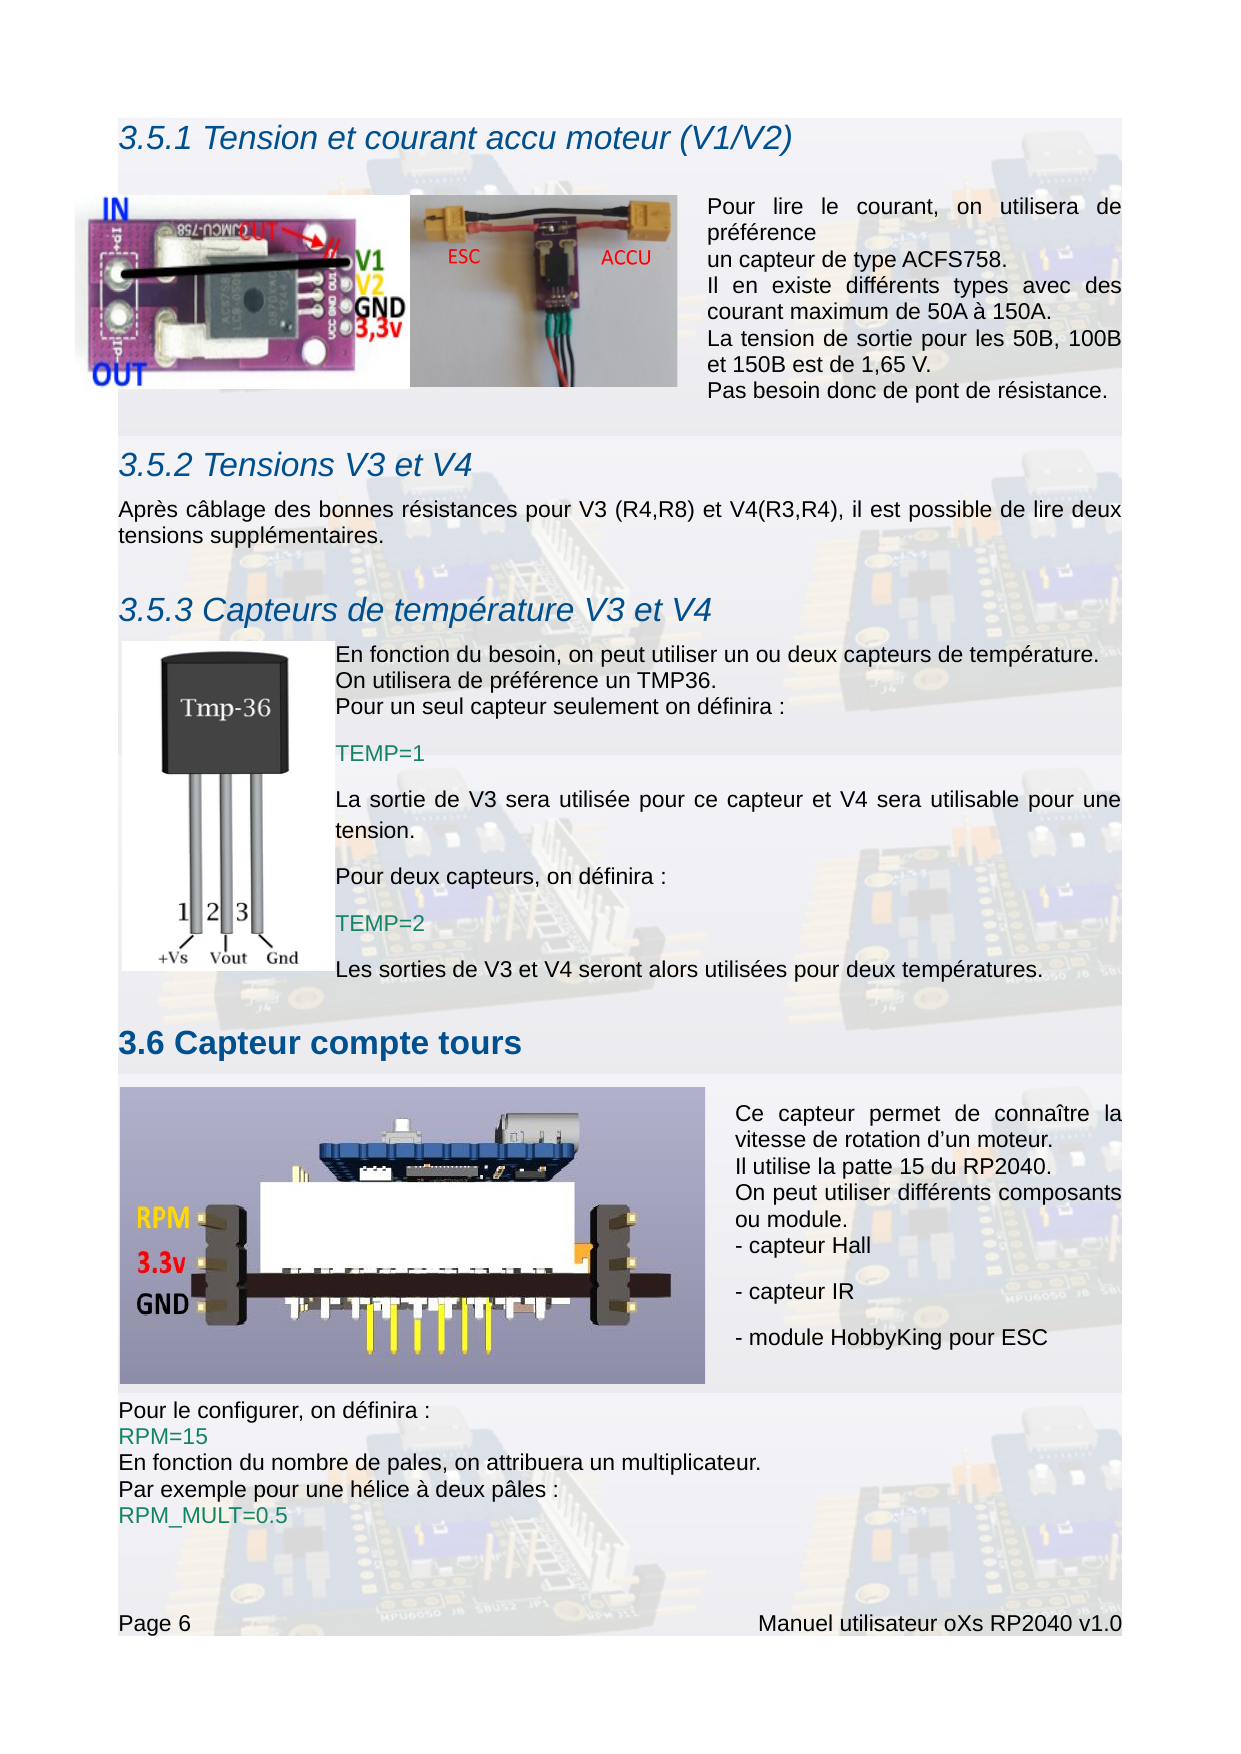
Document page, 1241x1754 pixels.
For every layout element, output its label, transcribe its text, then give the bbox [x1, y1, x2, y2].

text - module HobbyKing pour ESC [706, 1324, 1122, 1351]
text On utilisera de préférence un TMP36. [336, 667, 1122, 693]
text un capteur de type ACFS758. [678, 246, 1122, 272]
picture [121, 641, 336, 971]
text - capteur Hall [706, 1232, 1122, 1258]
subtitle 3.6 Capteur compte tours [118, 1023, 1122, 1061]
picture [119, 1087, 706, 1384]
text Pour le configurer, on définira : [118, 1397, 1122, 1423]
text Les sorties de V3 et V4 seront alors utilisées pour deux températures. [118, 956, 1122, 982]
text Après câblage des bonnes résistances pour V3 (R4,R8) et V4(R3,R4), il est possible de lire deux tensions supplémentaires. [118, 496, 1122, 548]
text Il utilise la patte 15 du RP2040. [706, 1153, 1122, 1179]
subtitle 3.5.2 Tensions V3 et V4 [118, 445, 1122, 483]
text En fonction du nombre de pales, on attribuera un multiplicateur. [118, 1449, 1122, 1476]
text Par exemple pour une hélice à deux pâles : [118, 1476, 1122, 1502]
text RPM_MULT=0.5 [118, 1502, 1122, 1528]
text Pour deux capteurs, on définira : [336, 863, 1122, 890]
subtitle 3.5.3 Capteurs de température V3 et V4 [118, 589, 1122, 628]
text RPM=15 [118, 1423, 1122, 1449]
subtitle 3.5.1 Tension et courant accu moteur (V1/V2) [118, 118, 1122, 157]
text Ce capteur permet de connaître la vitesse de rotation d’un moteur. [706, 1100, 1122, 1153]
text Pour un seul capteur seulement on définira : [336, 693, 1122, 720]
text - capteur IR [706, 1278, 1122, 1304]
text Il en existe différents types avec des courant maximum de 50A à 150A. [678, 272, 1122, 325]
text Pour lire le courant, on utilisera de préférence [118, 193, 1122, 246]
text La sortie de V3 sera utilisée pour ce capteur et V4 sera utilisable pour une tension. [336, 786, 1122, 843]
text La tension de sortie pour les 50B, 100B et 150B est de 1,65 V. [678, 325, 1122, 377]
text Pas besoin donc de pont de résistance. [118, 377, 1122, 404]
picture [74, 195, 678, 389]
text TEMP=2 [336, 909, 1122, 936]
text On peut utiliser différents composants ou module. [706, 1179, 1122, 1232]
text En fonction du besoin, on peut utiliser un ou deux capteurs de température. [336, 641, 1122, 667]
text TEMP=1 [336, 739, 1122, 766]
